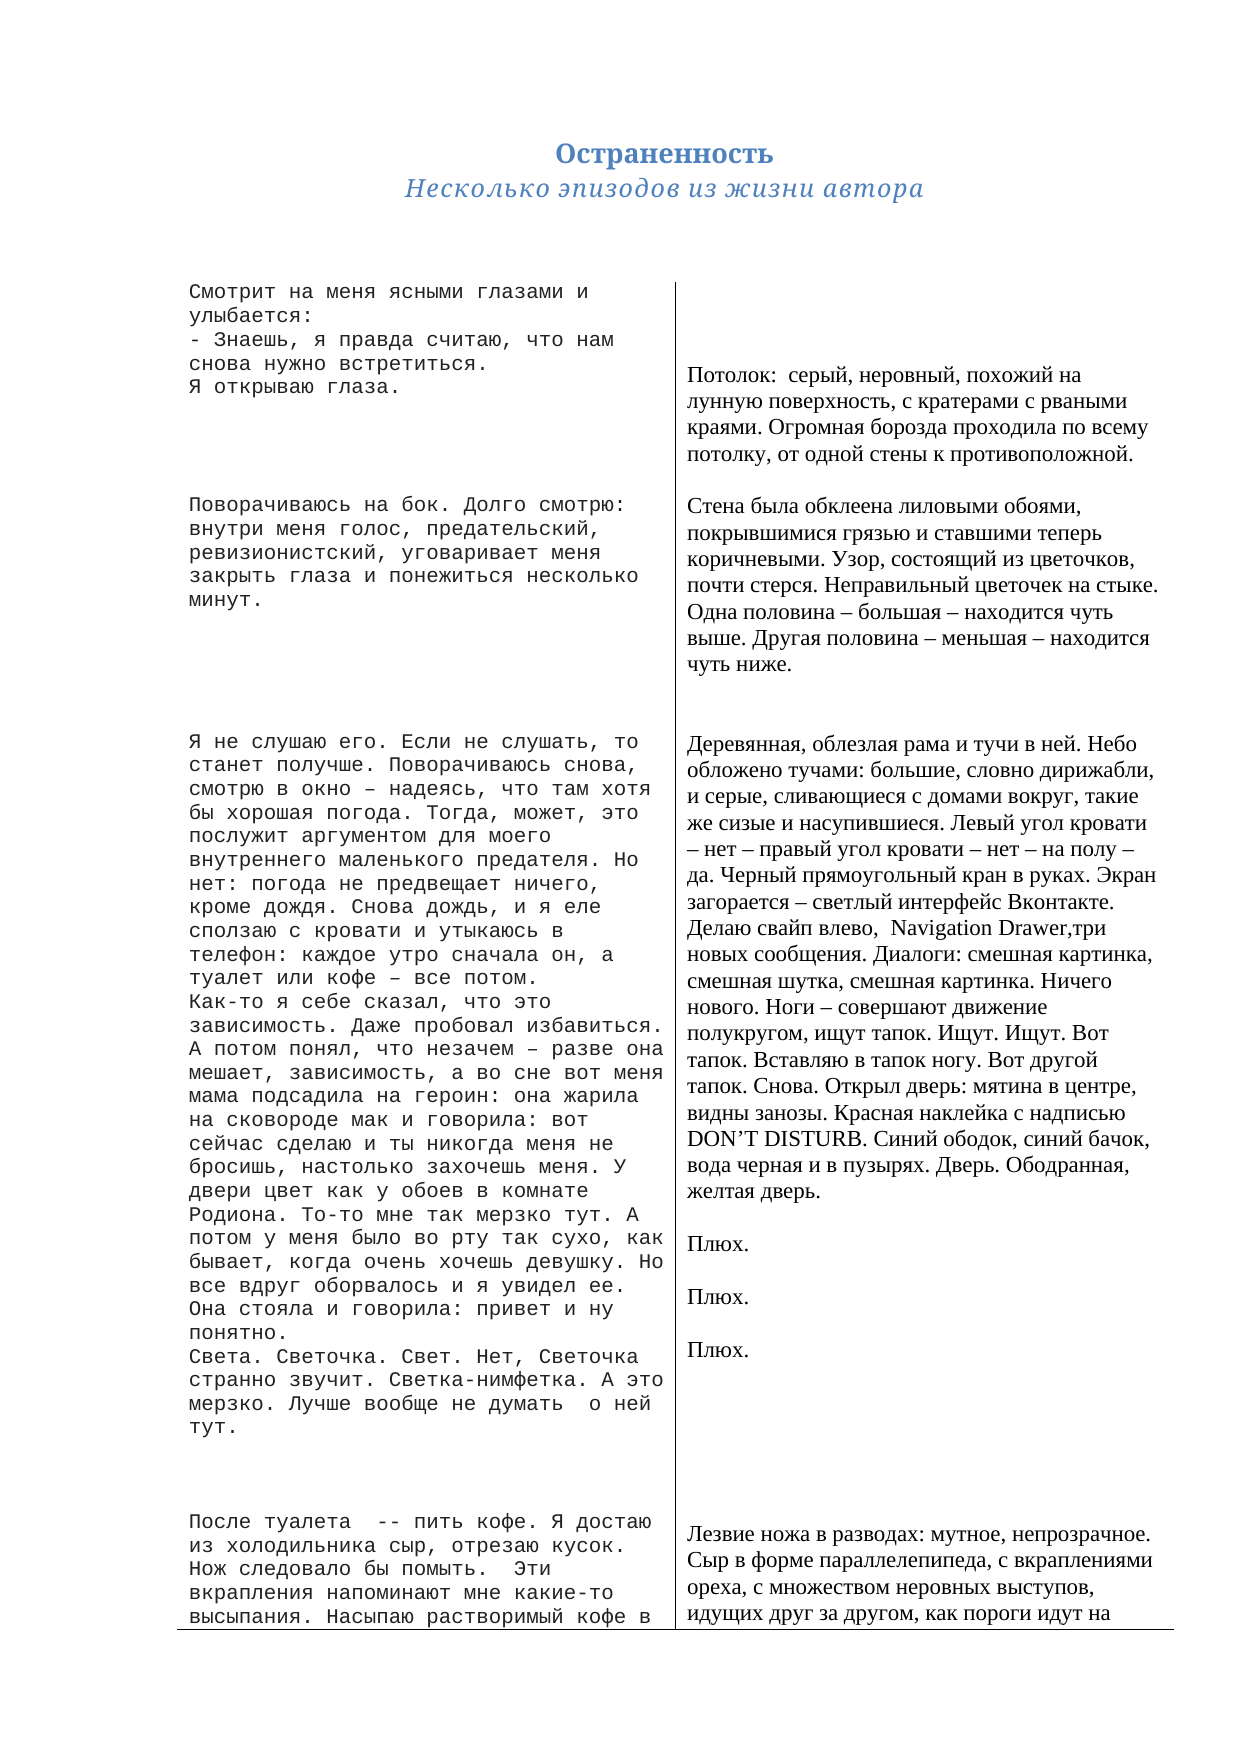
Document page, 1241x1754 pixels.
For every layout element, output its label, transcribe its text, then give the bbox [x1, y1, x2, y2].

table_header Потолок: серый, неровный, похожий на лунную поверхность, с кратерами с рваными краями. Огромная борозда проходила по всему потолку, от одной стены к противоположной. Стена была обклеена лиловыми обоями, покрывшимися грязью и ставшими теперь коричневыми. Узор, состоящий из цветочков, почти стерся. Неправильный цветочек на стыке. Одна половина – большая – находится чуть выше. Другая половина – меньшая – находится чуть ниже. Деревянная, облезлая рама и тучи в ней. Небо обложено тучами: большие, словно дирижабли, и серые, сливающиеся с домами вокруг, такие же сизые и насупившиеся. Левый угол кровати – нет – правый угол кровати – нет – на полу – да. Черный прямоугольный кран в руках. Экран загорается – светлый интерфейс Вконтакте. Делаю свайп влево, Navigation Drawer,три новых сообщения. Диалоги: смешная картинка, смешная шутка, смешная картинка. Ничего нового. Ноги – совершают движение полукругом, ищут тапок. Ищут. Ищут. Вот тапок. Вставляю в тапок ногу. Вот другой тапок. Снова. Открыл дверь: мятина в центре, видны занозы. Красная наклейка с надписью DON’T DISTURB. Синий ободок, синий бачок, вода черная и в пузырях. Дверь. Ободранная, желтая дверь. Плюх. Плюх. Плюх. Лезвие ножа в разводах: мутное, непрозрачное. Сыр в форме параллелепипеда, с вкраплениями ореха, с множеством неровных выступов, идущих друг за другом, как пороги идут на [676, 282, 1174, 1629]
subtitle Остраненность [177, 139, 1152, 170]
table_header Смотрит на меня ясными глазами и улыбается: - Знаешь, я правда считаю, что нам снова нужно встретиться. Я открываю глаза. Поворачиваюсь на бок. Долго смотрю: внутри меня голос, предательский, ревизионистский, уговаривает меня закрыть глаза и понежиться несколько минут. Я не слушаю его. Если не слушать, то станет получше. Поворачиваюсь снова, смотрю в окно – надеясь, что там хотя бы хорошая погода. Тогда, может, это послужит аргументом для моего внутреннего маленького предателя. Но нет: погода не предвещает ничего, кроме дождя. Снова дождь, и я еле сползаю с кровати и утыкаюсь в телефон: каждое утро сначала он, а туалет или кофе – все потом. Как-то я себе сказал, что это зависимость. Даже пробовал избавиться. А потом понял, что незачем – разве она мешает, зависимость, а во сне вот меня мама подсадила на героин: она жарила на сковороде мак и говорила: вот сейчас сделаю и ты никогда меня не бросишь, настолько захочешь меня. У двери цвет как у обоев в комнате Родиона. То-то мне так мерзко тут. А потом у меня было во рту так сухо, как бывает, когда очень хочешь девушку. Но все вдруг оборвалось и я увидел ее. Она стояла и говорила: привет и ну понятно. Света. Светочка. Свет. Нет, Светочка странно звучит. Светка-нимфетка. А это мерзко. Лучше вообще не думать о ней тут. После туалета -- пить кофе. Я достаю из холодильника сыр, отрезаю кусок. Нож следовало бы помыть. Эти вкрапления напоминают мне какие-то высыпания. Насыпаю растворимый кофе в [177, 282, 675, 1629]
subtitle Несколько эпизодов из жизни автора [177, 175, 1152, 203]
